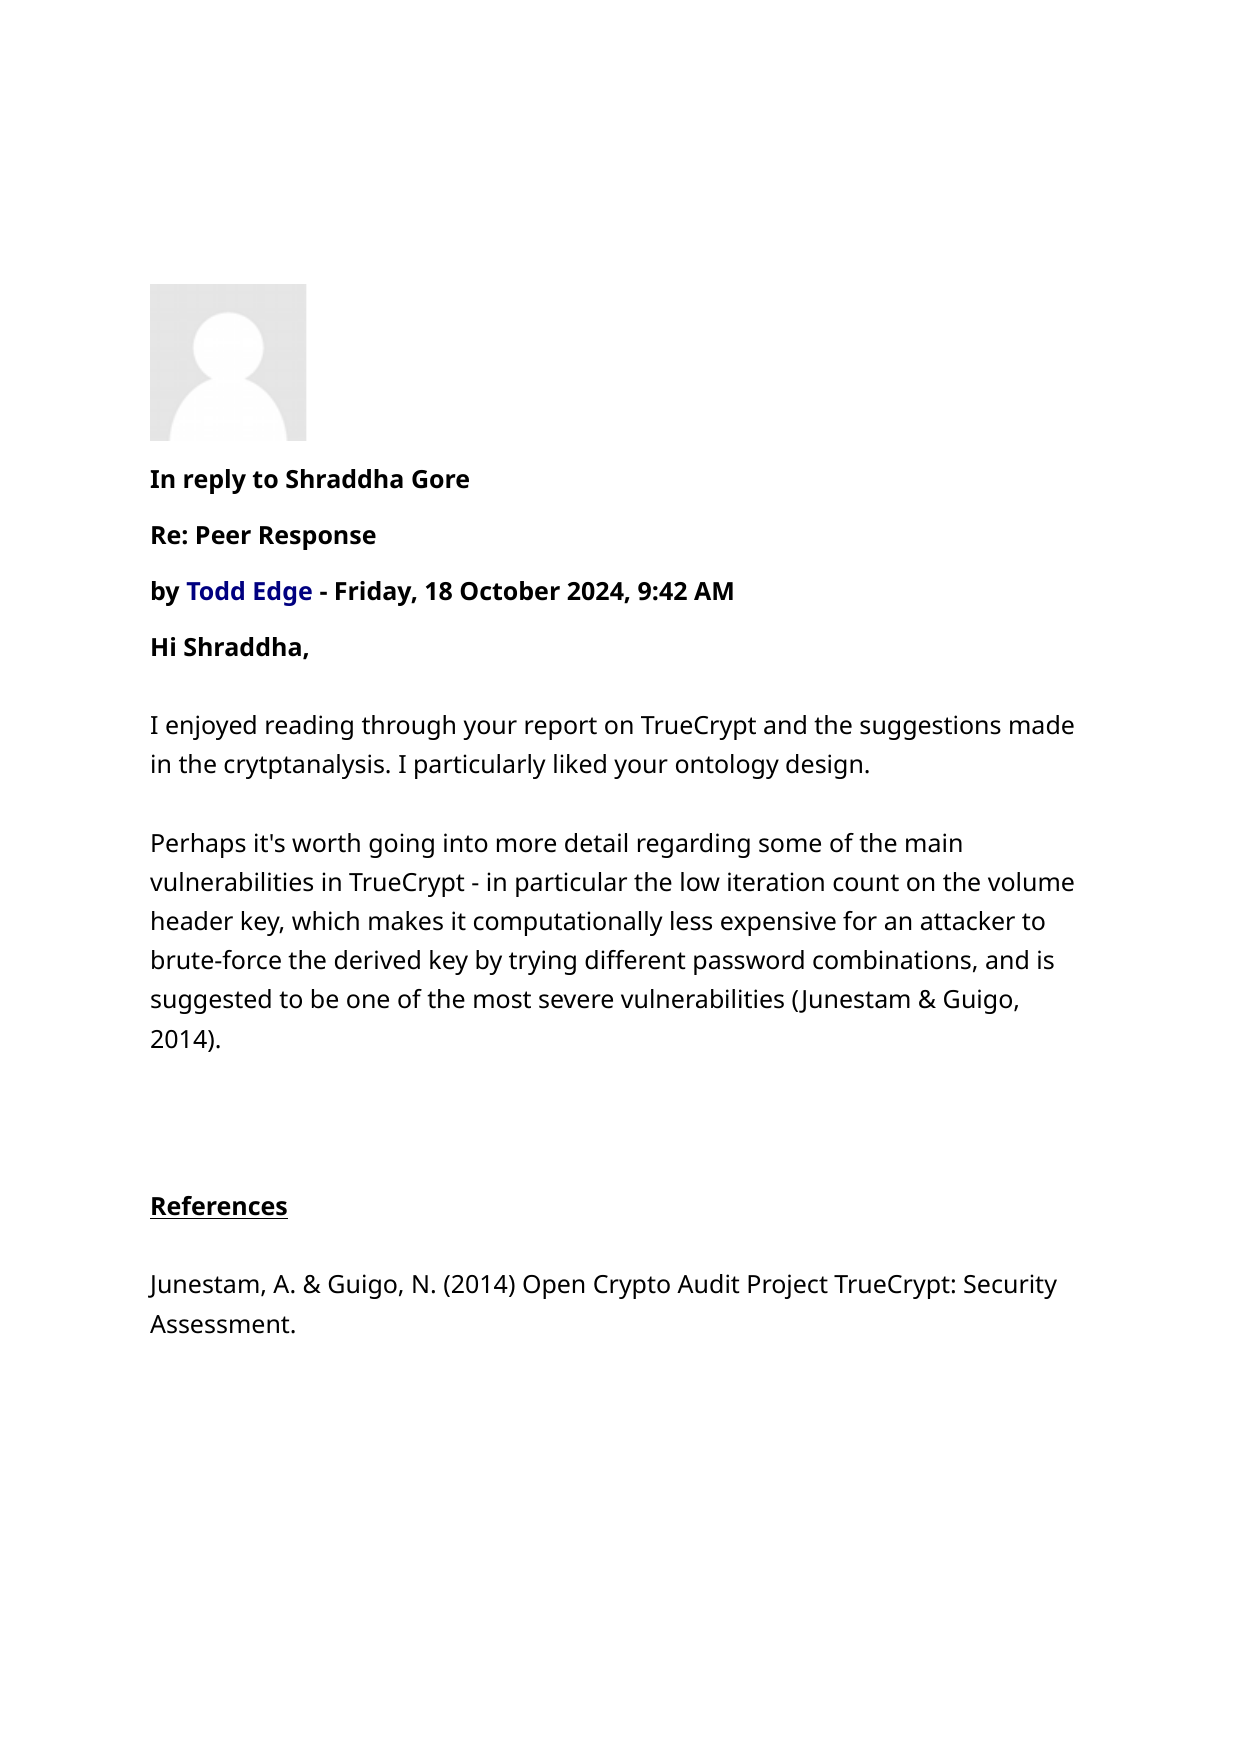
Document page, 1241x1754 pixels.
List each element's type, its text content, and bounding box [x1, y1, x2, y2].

text In reply to Shraddha Gore [150, 462, 1090, 496]
text References Junestam, A. & Guigo, N. (2014) Open Crypto Audit Project TrueCrypt: Security Assessment. [150, 1189, 1090, 1340]
text Hi Shraddha, I enjoyed reading through your report on TrueCrypt and the suggestions made in the crytptanalysis. I particularly liked your ontology design. Perhaps it's worth going into more detail regarding some of the main vulnerabilities in TrueCrypt - in particular the low iteration count on the volume header key, which makes it computationally less expensive for an attacker to brute-force the derived key by trying different password combinations, and is suggested to be one of the most severe vulnerabilities (Junestam & Guigo, 2014). [150, 630, 1090, 1055]
text by Todd Edge - Friday, 18 October 2024, 9:42 AM [150, 574, 1090, 608]
text Re: Peer Response [150, 518, 1090, 552]
